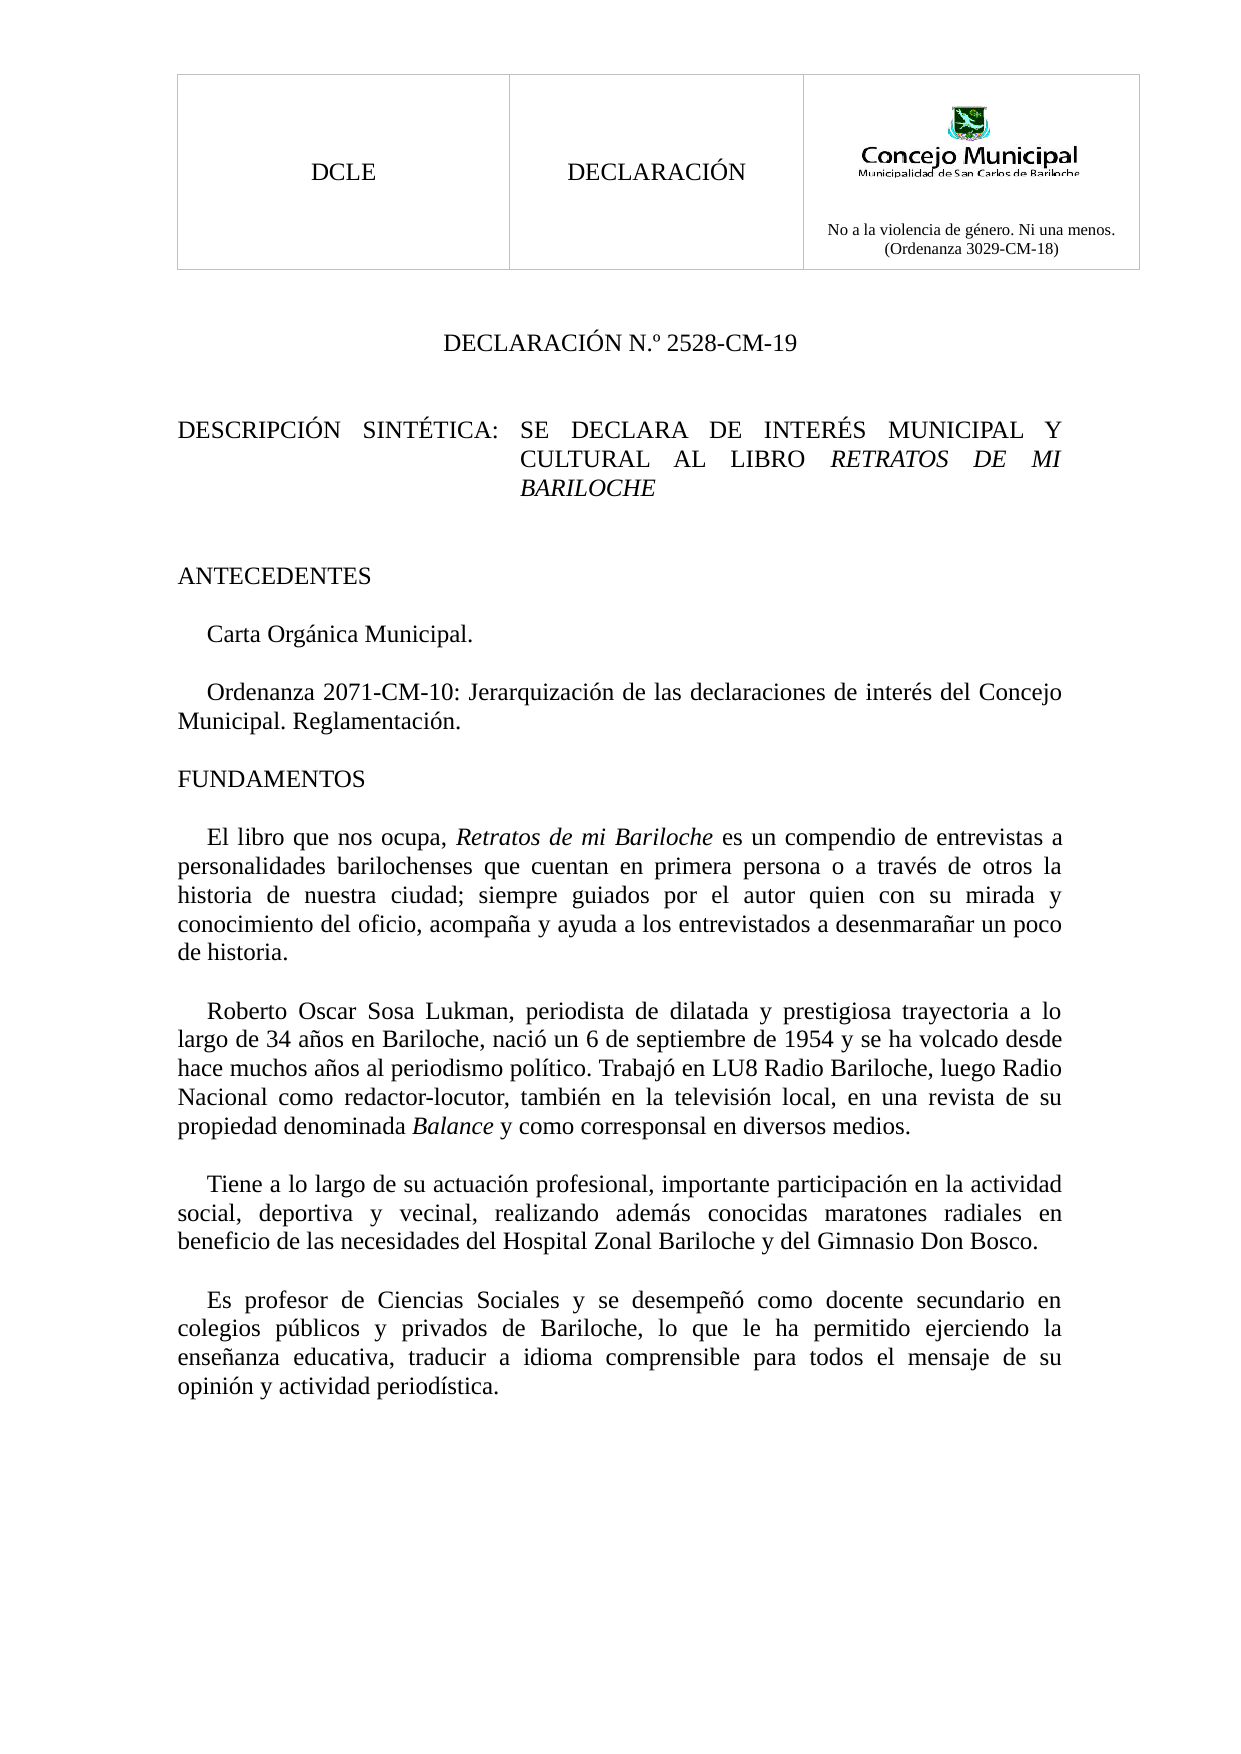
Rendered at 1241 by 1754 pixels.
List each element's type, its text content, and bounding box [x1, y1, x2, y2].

text FUNDAMENTOS [177, 764, 1063, 793]
text Tiene a lo largo de su actuación profesional, importante participación en la actividad social, deportiva y vecinal, realizando además conocidas maratones radiales en beneficio de las necesidades del Hospital Zonal Bariloche y del Gimnasio Don Bosco. [177, 1169, 1063, 1255]
text Es profesor de Ciencias Sociales y se desempeñó como docente secundario en colegios públicos y privados de Bariloche, lo que le ha permitido ejerciendo la enseñanza educativa, traducir a idioma comprensible para todos el mensaje de su opinión y actividad periodística. [177, 1285, 1063, 1400]
text Ordenanza 2071-CM-10: Jerarquización de las declaraciones de interés del Concejo Municipal. Reglamentación. [177, 677, 1063, 735]
text Carta Orgánica Municipal. [177, 619, 1063, 648]
text Roberto Oscar Sosa Lukman, periodista de dilatada y prestigiosa trayectoria a lo largo de 34 años en Bariloche, nació un 6 de septiembre de 1954 y se ha volcado desde hace muchos años al periodismo político. Trabajó en LU8 Radio Bariloche, luego Radio Nacional como redactor-locutor, también en la televisión local, en una revista de su propiedad denominada Balance y como corresponsal en diversos medios. [177, 996, 1063, 1139]
text ANTECEDENTES [177, 561, 1063, 589]
text DECLARACIÓN N.º 2528-CM-19 [177, 328, 1063, 356]
text El libro que nos ocupa, Retratos de mi Bariloche es un compendio de entrevistas a personalidades barilochenses que cuentan en primera persona o a través de otros la historia de nuestra ciudad; siempre guiados por el autor quien con su mirada y conocimiento del oficio, acompaña y ayuda a los entrevistados a desenmarañar un poco de historia. [177, 822, 1063, 966]
text DESCRIPCIÓN SINTÉTICA: SE DECLARA DE INTERÉS MUNICIPAL Y CULTURAL AL LIBRO RETRATOS DE MI BARILOCHE [177, 416, 1063, 502]
